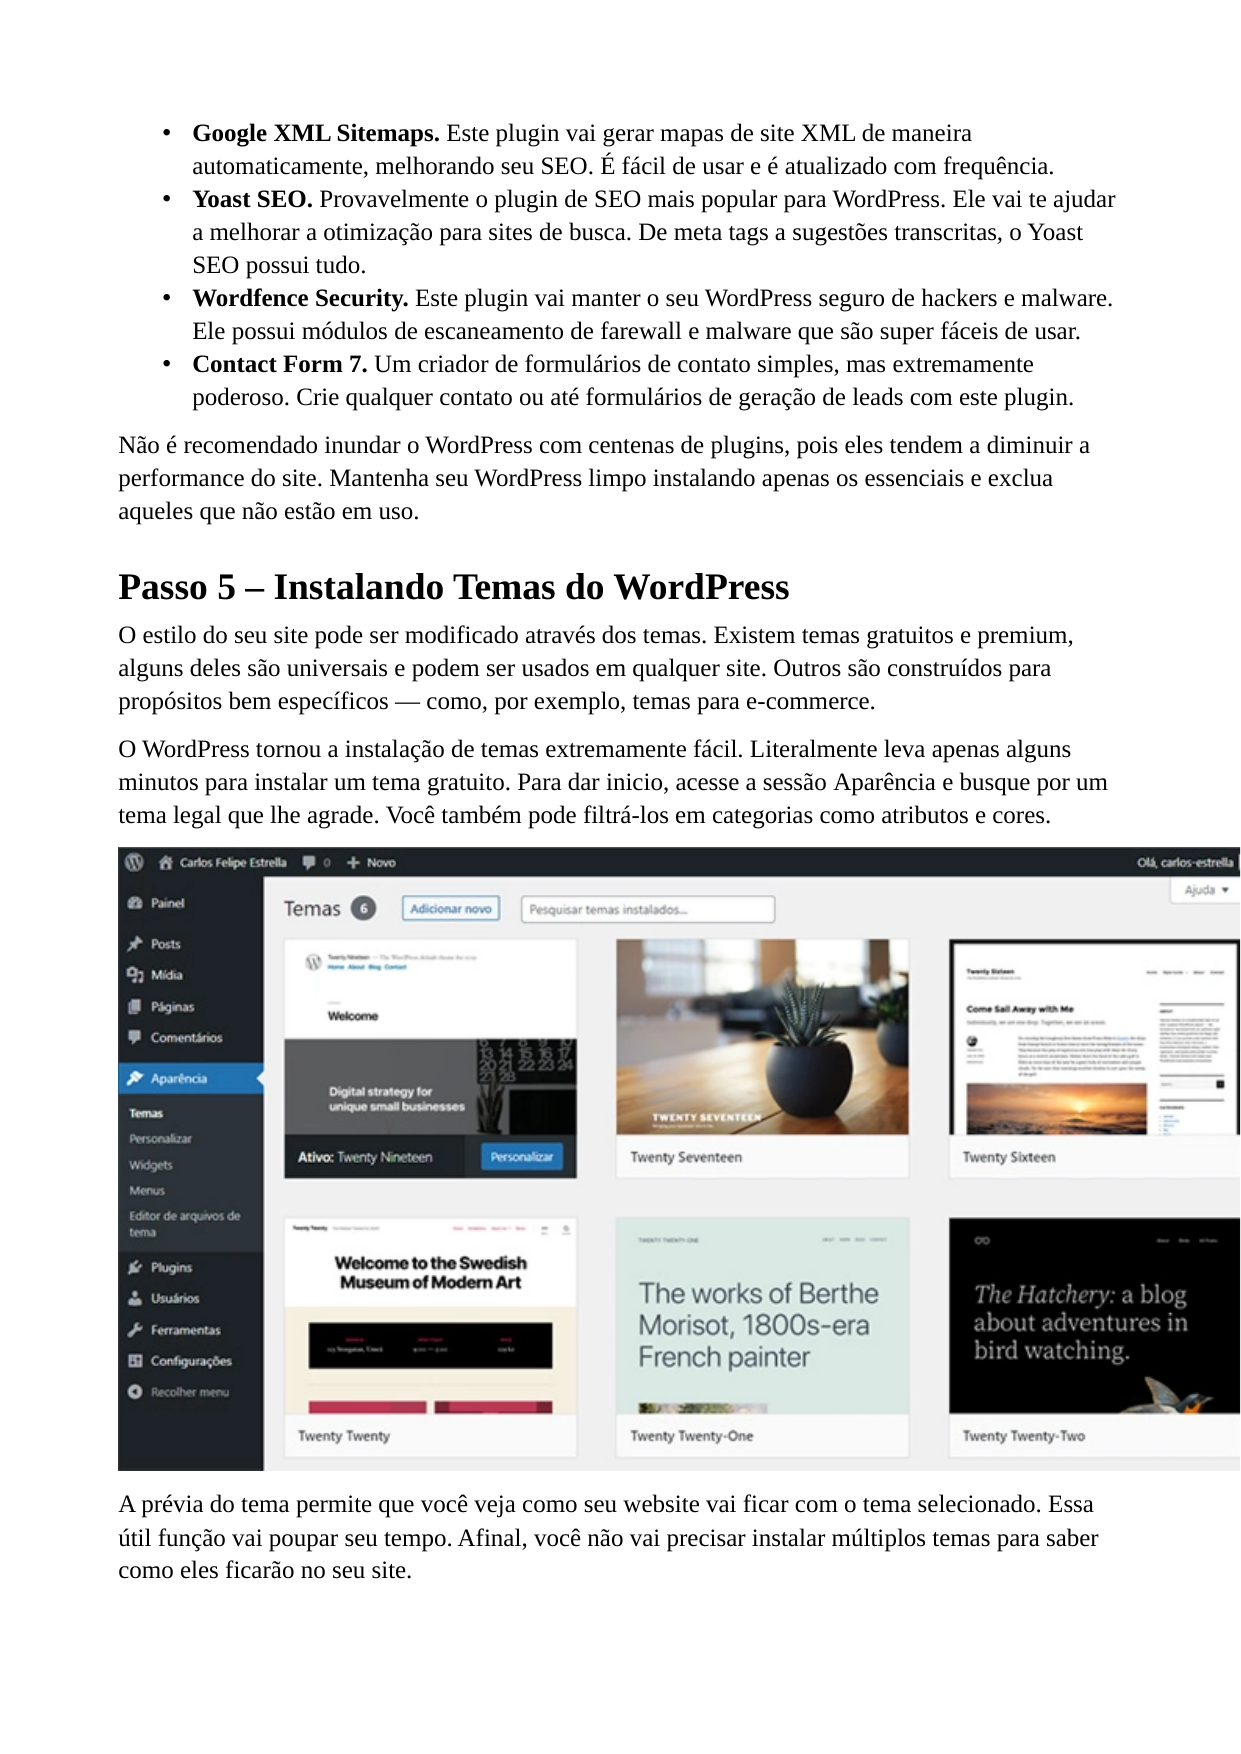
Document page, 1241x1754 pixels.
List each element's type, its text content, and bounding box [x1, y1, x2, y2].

list Wordfence Security. Este plugin vai manter o seu WordPress seguro de hackers e malware. Ele possui módulos de escaneamento de farewall e malware que são super fáceis de usar. [162, 283, 1122, 345]
text A prévia do tema permite que você veja como seu website vai ficar com o tema selecionado. Essa útil função vai poupar seu tempo. Afinal, você não vai precisar instalar múltiplos temas para saber como eles ficarão no seu site. [118, 1489, 1122, 1584]
list Contact Form 7. Um criador de formulários de contato simples, mas extremamente poderoso. Crie qualquer contato ou até formulários de geração de leads com este plugin. [162, 349, 1122, 411]
list Yoast SEO. Provavelmente o plugin de SEO mais popular para WordPress. Ele vai te ajudar a melhorar a otimização para sites de busca. De meta tags a sugestões transcritas, o Yoast SEO possui tudo. [162, 184, 1122, 279]
list Google XML Sitemaps. Este plugin vai gerar mapas de site XML de maneira automaticamente, melhorando seu SEO. É fácil de usar e é atualizado com frequência. [162, 118, 1122, 180]
text O WordPress tornou a instalação de temas extremamente fácil. Literalmente leva apenas alguns minutos para instalar um tema gratuito. Para dar inicio, acesse a sessão Aparência e busque por um tema legal que lhe agrade. Você também pode filtrá-los em categorias como atributos e cores. [118, 734, 1122, 828]
subtitle Passo 5 – Instalando Temas do WordPress [118, 564, 1122, 607]
text Não é recomendado inundar o WordPress com centenas de plugins, pois eles tendem a diminuir a performance do site. Mantenha seu WordPress limpo instalando apenas os essenciais e exclua aqueles que não estão em uso. [118, 430, 1122, 525]
text O estilo do seu site pode ser modificado através dos temas. Existem temas gratuitos e premium, alguns deles são universais e podem ser usados em qualquer site. Outros são construídos para propósitos bem específicos — como, por exemplo, temas para e-commerce. [118, 620, 1122, 715]
picture [118, 847, 1241, 1471]
